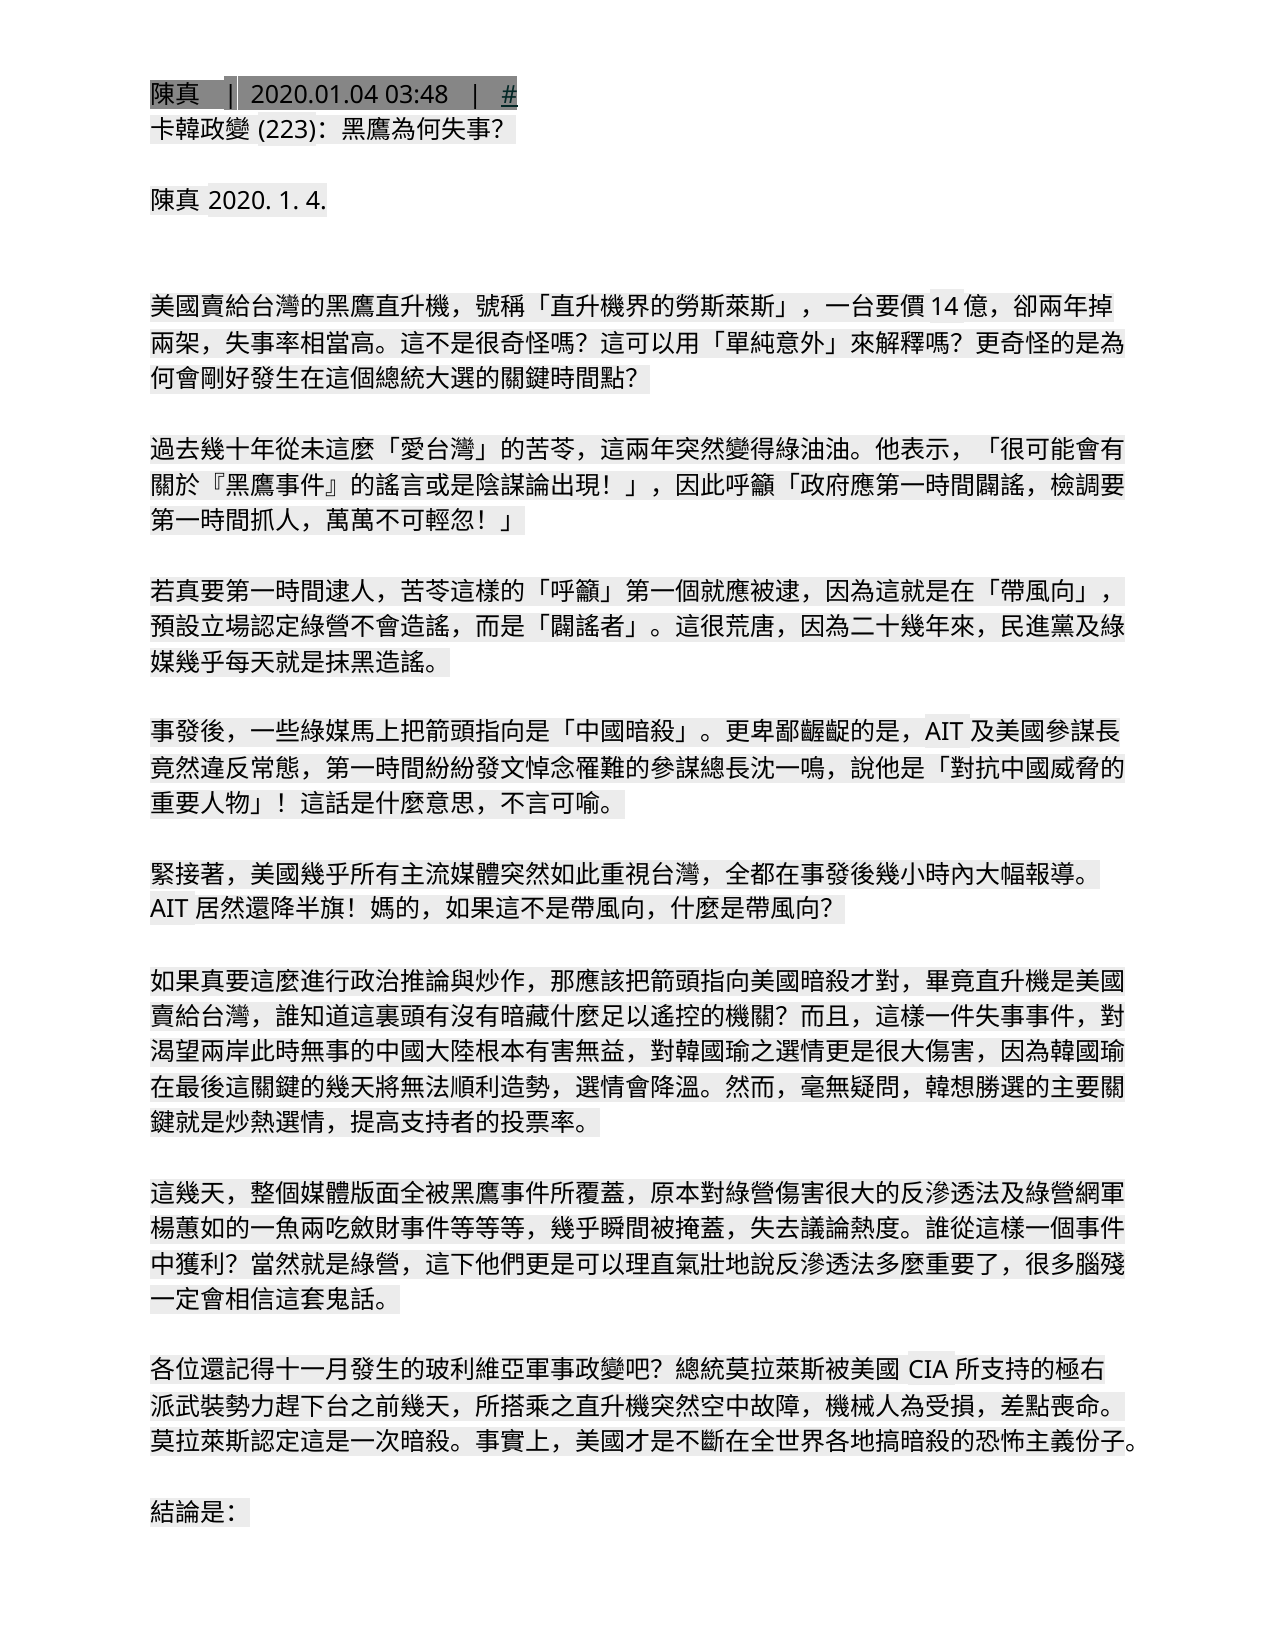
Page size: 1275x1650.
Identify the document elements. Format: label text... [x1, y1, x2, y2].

text 陳真 | 2020.01.04 03:48 | # [150, 75, 1125, 110]
text 卡韓政變 (223)：黑鷹為何失事？ 陳真 2020. 1. 4. 美國賣給台灣的黑鷹直升機，號稱「直升機界的勞斯萊斯」，一台要價14億，卻兩年掉兩架，失事率相當高。這不是很奇怪嗎？這可以用「單純意外」來解釋嗎？更奇怪的是為何會剛好發生在這個總統大選的關鍵時間點？ 過去幾十年從未這麼「愛台灣」的苦苓，這兩年突然變得綠油油。他表示，「很可能會有關於『黑鷹事件』的謠言或是陰謀論出現！」，因此呼籲「政府應第一時間闢謠，檢調要第一時間抓人，萬萬不可輕忽！」 若真要第一時間逮人，苦苓這樣的「呼籲」第一個就應被逮，因為這就是在「帶風向」，預設立場認定綠營不會造謠，而是「闢謠者」。這很荒唐，因為二十幾年來，民進黨及綠媒幾乎每天就是抹黑造謠。 事發後，一些綠媒馬上把箭頭指向是「中國暗殺」。更卑鄙齷齪的是，AIT 及美國參謀長竟然違反常態，第一時間紛紛發文悼念罹難的參謀總長沈一鳴，說他是「對抗中國威脅的重要人物」！這話是什麼意思，不言可喻。 緊接著，美國幾乎所有主流媒體突然如此重視台灣，全都在事發後幾小時內大幅報導。AIT 居然還降半旗！媽的，如果這不是帶風向，什麼是帶風向？ 如果真要這麼進行政治推論與炒作，那應該把箭頭指向美國暗殺才對，畢竟直升機是美國賣給台灣，誰知道這裏頭有沒有暗藏什麼足以遙控的機關？而且，這樣一件失事事件，對渴望兩岸此時無事的中國大陸根本有害無益，對韓國瑜之選情更是很大傷害，因為韓國瑜在最後這關鍵的幾天將無法順利造勢，選情會降溫。然而，毫無疑問，韓想勝選的主要關鍵就是炒熱選情，提高支持者的投票率。 這幾天，整個媒體版面全被黑鷹事件所覆蓋，原本對綠營傷害很大的反滲透法及綠營網軍楊蕙如的一魚兩吃斂財事件等等等，幾乎瞬間被掩蓋，失去議論熱度。誰從這樣一個事件中獲利？當然就是綠營，這下他們更是可以理直氣壯地說反滲透法多麼重要了，很多腦殘一定會相信這套鬼話。 各位還記得十一月發生的玻利維亞軍事政變吧？總統莫拉萊斯被美國 CIA 所支持的極右派武裝勢力趕下台之前幾天，所搭乘之直升機突然空中故障，機械人為受損，差點喪命。莫拉萊斯認定這是一次暗殺。事實上，美國才是不斷在全世界各地搞暗殺的恐怖主義份子。 結論是： 一，我並非說這件事就是美國幹的。但是，如果美國和綠營硬要誣賴或影射對岸所為，那麼，依其邏輯，我們更應該把懷疑的箭頭指向美國才對。 二，陰謀論通常不足採信，但懷疑論卻往往具有一定的現實基礎。造謠是不對的，但懷疑卻很合理；我不相信政治上會有那麼多「偶然」。 三，在這件事情上，如果你可以懷疑那根本無可懷疑的中國大陸，那我們為何不能懷疑那事實上相當可疑而且類似之暗殺前科根本罄竹難書的美國？ [150, 110, 1125, 1562]
